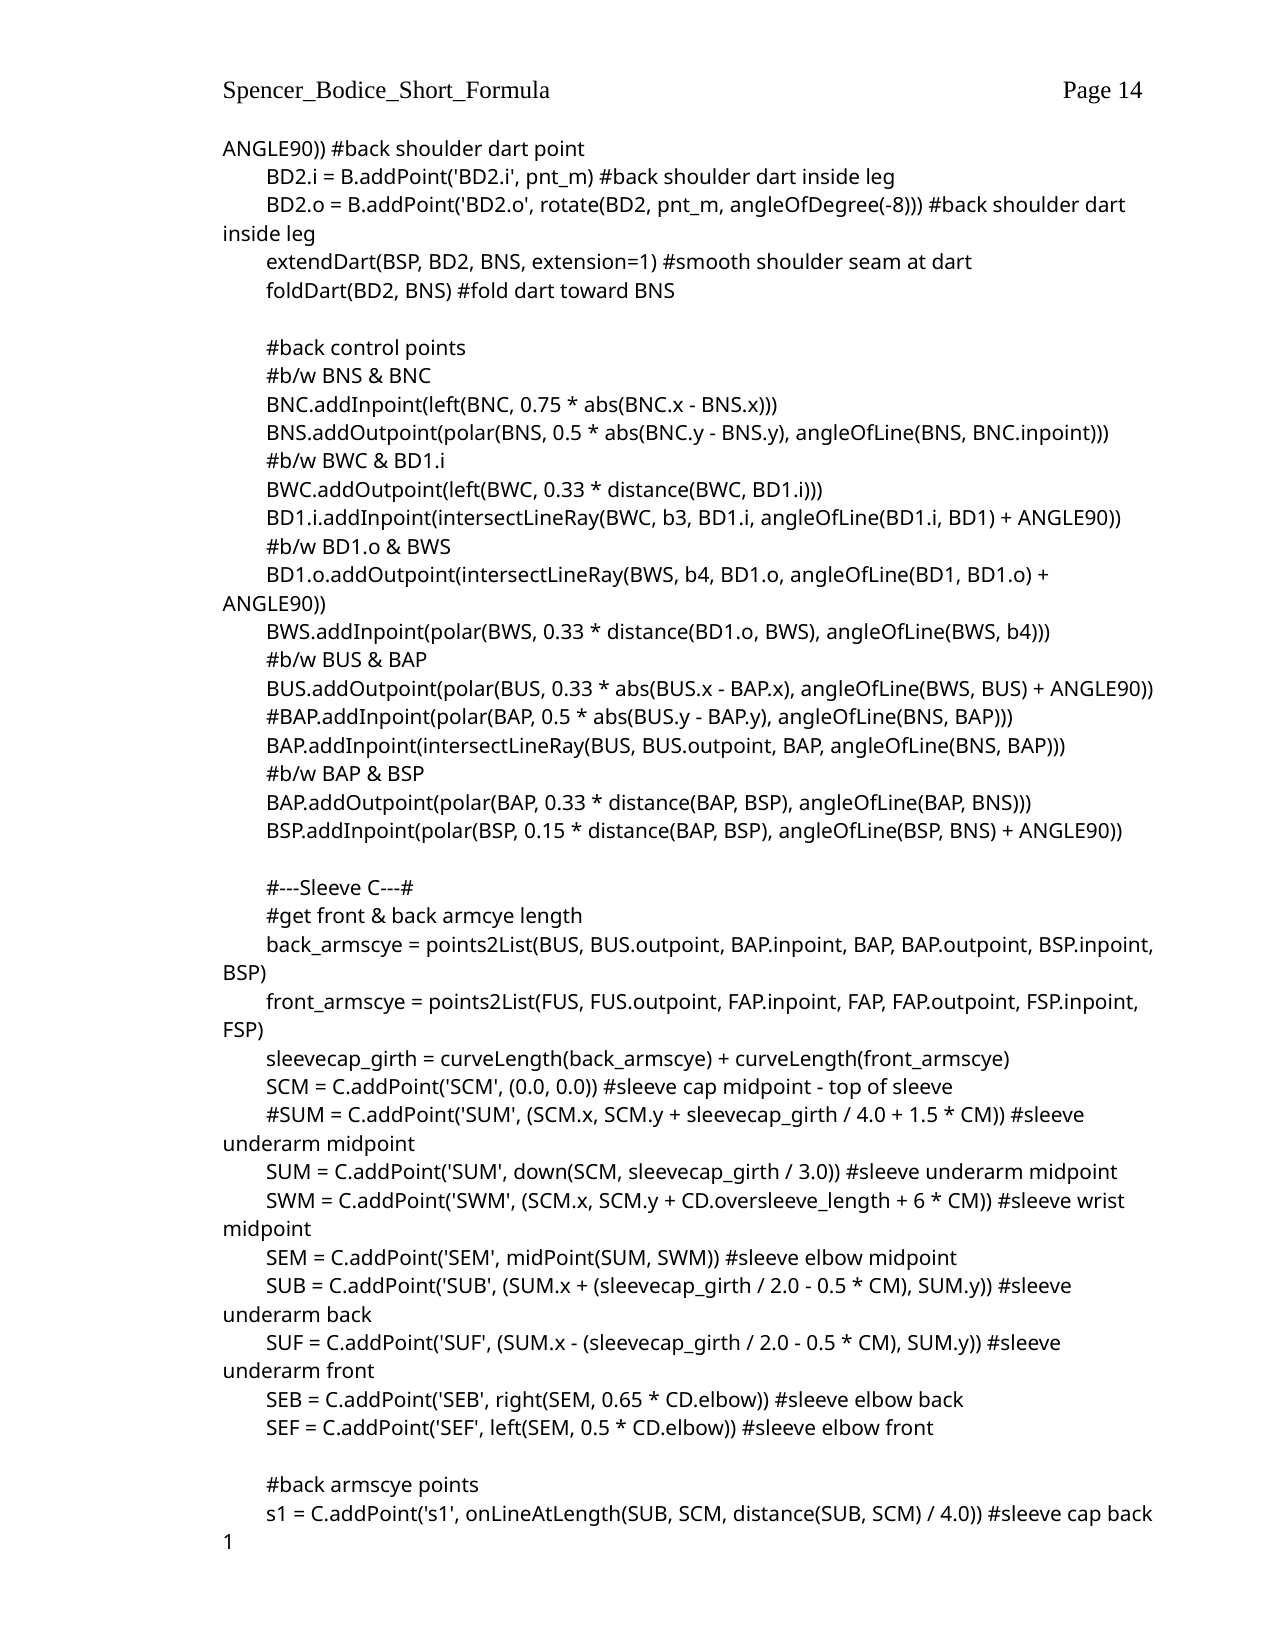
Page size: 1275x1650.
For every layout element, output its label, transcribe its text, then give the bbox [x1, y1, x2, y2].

text #b/w BAP & BSP [222, 759, 1158, 788]
text BNS.addOutpoint(polar(BNS, 0.5 * abs(BNC.y - BNS.y), angleOfLine(BNS, BNC.inpoint))) [222, 418, 1158, 447]
text SWM = C.addPoint('SWM', (SCM.x, SCM.y + CD.oversleeve_length + 6 * CM)) #sleeve wrist midpoint [222, 1186, 1158, 1243]
text #b/w BD1.o & BWS [222, 532, 1158, 560]
text SUB = C.addPoint('SUB', (SUM.x + (sleevecap_girth / 2.0 - 0.5 * CM), SUM.y)) #sleeve underarm back [222, 1271, 1158, 1328]
text #get front & back armcye length [222, 902, 1158, 930]
text BD1.i.addInpoint(intersectLineRay(BWC, b3, BD1.i, angleOfLine(BD1.i, BD1) + ANGLE90)) [222, 503, 1158, 532]
text #back control points [222, 333, 1158, 361]
text BWS.addInpoint(polar(BWS, 0.33 * distance(BD1.o, BWS), angleOfLine(BWS, b4))) [222, 617, 1158, 646]
text BSP.addInpoint(polar(BSP, 0.15 * distance(BAP, BSP), angleOfLine(BSP, BNS) + ANGLE90)) [222, 816, 1158, 845]
text #b/w BUS & BAP [222, 646, 1158, 674]
text BD2.o = B.addPoint('BD2.o', rotate(BD2, pnt_m, angleOfDegree(-8))) #back shoulder dart inside leg [222, 191, 1158, 247]
text BNC.addInpoint(left(BNC, 0.75 * abs(BNC.x - BNS.x))) [222, 390, 1158, 418]
text SEF = C.addPoint('SEF', left(SEM, 0.5 * CD.elbow)) #sleeve elbow front [222, 1413, 1158, 1442]
text BAP.addOutpoint(polar(BAP, 0.33 * distance(BAP, BSP), angleOfLine(BAP, BNS))) [222, 788, 1158, 816]
text SEM = C.addPoint('SEM', midPoint(SUM, SWM)) #sleeve elbow midpoint [222, 1243, 1158, 1271]
text SCM = C.addPoint('SCM', (0.0, 0.0)) #sleeve cap midpoint - top of sleeve [222, 1072, 1158, 1101]
text BAP.addInpoint(intersectLineRay(BUS, BUS.outpoint, BAP, angleOfLine(BNS, BAP))) [222, 731, 1158, 759]
text s1 = C.addPoint('s1', onLineAtLength(SUB, SCM, distance(SUB, SCM) / 4.0)) #sleeve cap back 1 [222, 1499, 1158, 1556]
text sleevecap_girth = curveLength(back_armscye) + curveLength(front_armscye) [222, 1044, 1158, 1072]
text BUS.addOutpoint(polar(BUS, 0.33 * abs(BUS.x - BAP.x), angleOfLine(BWS, BUS) + ANGLE90)) [222, 674, 1158, 702]
text back_armscye = points2List(BUS, BUS.outpoint, BAP.inpoint, BAP, BAP.outpoint, BSP.inpoint, BSP) [222, 930, 1158, 987]
text #---Sleeve C---# [222, 873, 1158, 902]
text #back armscye points [222, 1470, 1158, 1499]
text ANGLE90)) #back shoulder dart point [222, 134, 1158, 162]
text SUM = C.addPoint('SUM', down(SCM, sleevecap_girth / 3.0)) #sleeve underarm midpoint [222, 1157, 1158, 1186]
text #b/w BWC & BD1.i [222, 447, 1158, 475]
text foldDart(BD2, BNS) #fold dart toward BNS [222, 276, 1158, 304]
text #SUM = C.addPoint('SUM', (SCM.x, SCM.y + sleevecap_girth / 4.0 + 1.5 * CM)) #sleeve underarm midpoint [222, 1101, 1158, 1157]
text BD1.o.addOutpoint(intersectLineRay(BWS, b4, BD1.o, angleOfLine(BD1, BD1.o) + ANGLE90)) [222, 560, 1158, 617]
text SEB = C.addPoint('SEB', right(SEM, 0.65 * CD.elbow)) #sleeve elbow back [222, 1385, 1158, 1413]
text BWC.addOutpoint(left(BWC, 0.33 * distance(BWC, BD1.i))) [222, 475, 1158, 503]
text SUF = C.addPoint('SUF', (SUM.x - (sleevecap_girth / 2.0 - 0.5 * CM), SUM.y)) #sleeve underarm front [222, 1328, 1158, 1385]
text BD2.i = B.addPoint('BD2.i', pnt_m) #back shoulder dart inside leg [222, 162, 1158, 191]
text #BAP.addInpoint(polar(BAP, 0.5 * abs(BUS.y - BAP.y), angleOfLine(BNS, BAP))) [222, 702, 1158, 731]
text front_armscye = points2List(FUS, FUS.outpoint, FAP.inpoint, FAP, FAP.outpoint, FSP.inpoint, FSP) [222, 987, 1158, 1044]
text #b/w BNS & BNC [222, 361, 1158, 390]
text extendDart(BSP, BD2, BNS, extension=1) #smooth shoulder seam at dart [222, 247, 1158, 276]
